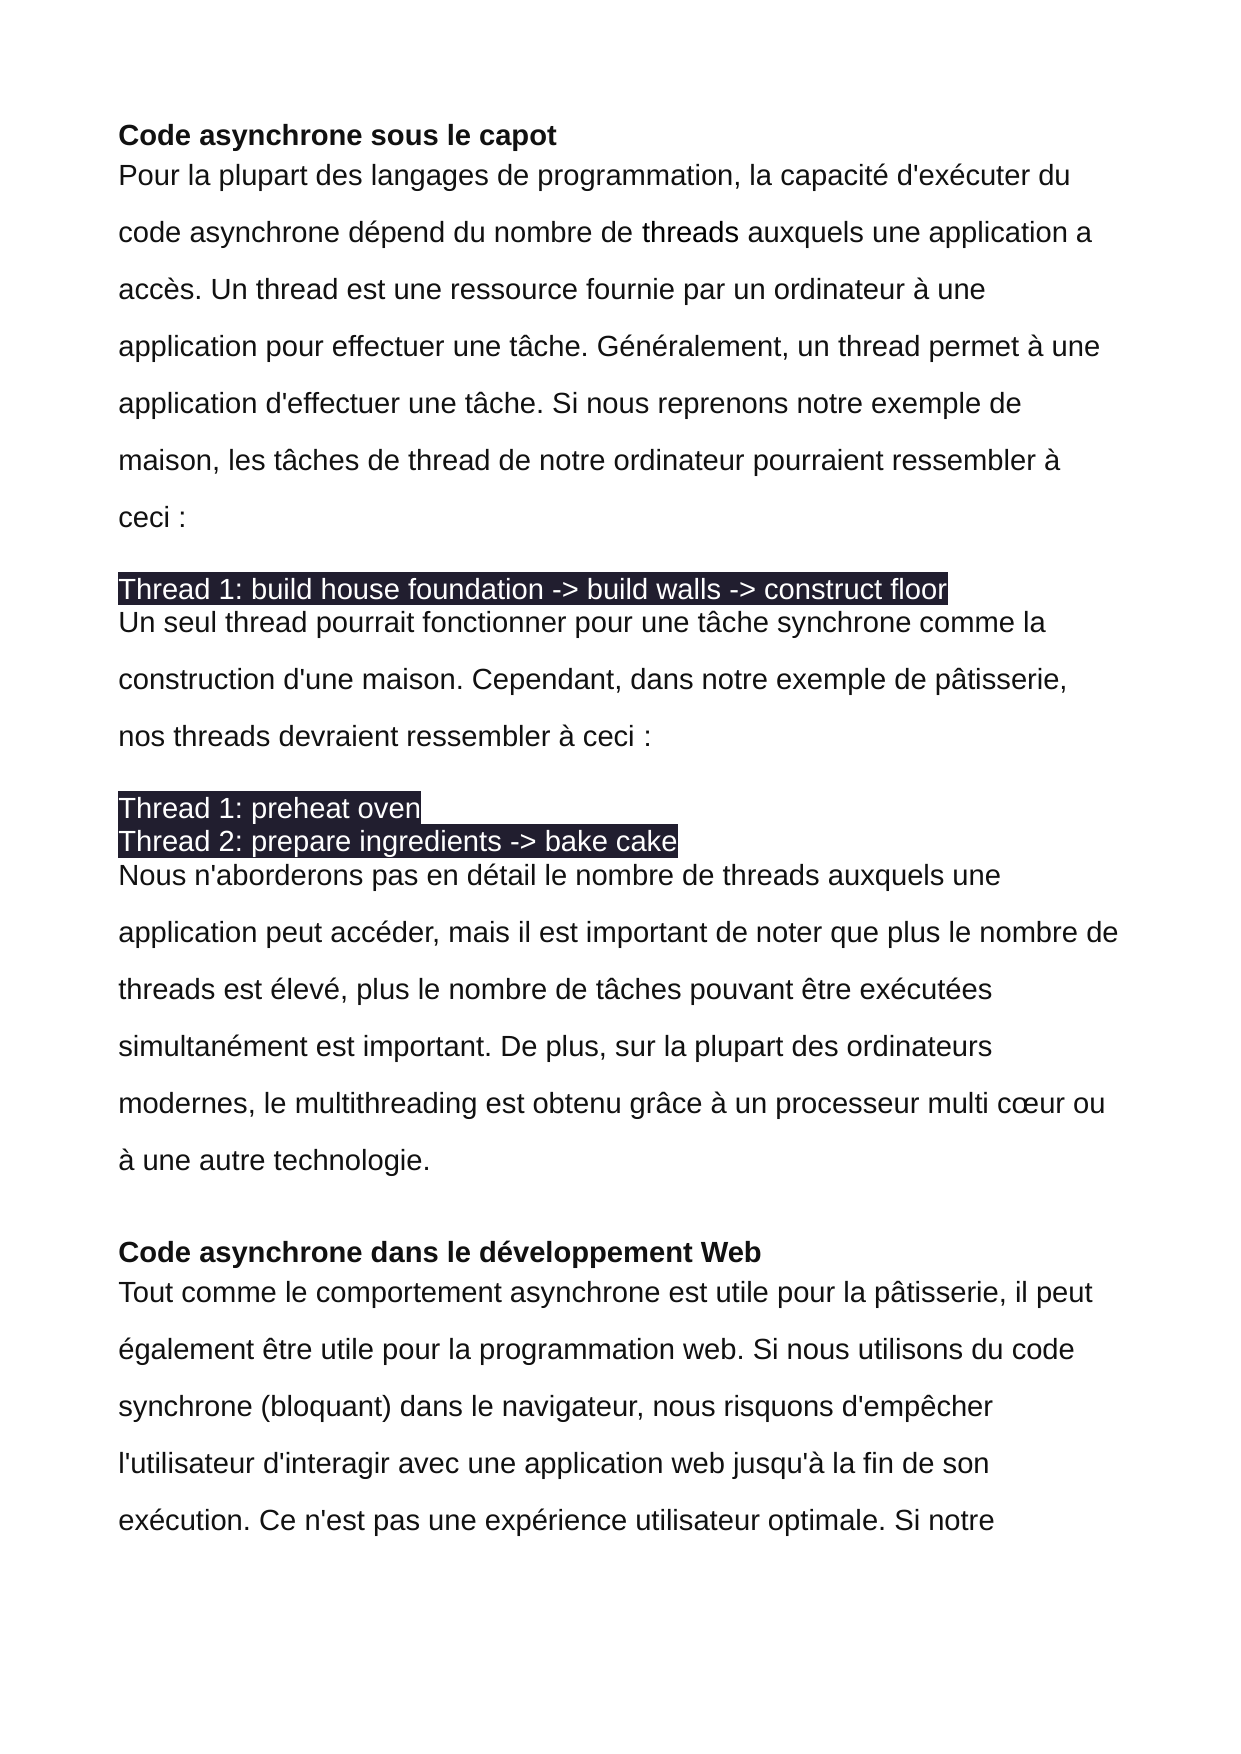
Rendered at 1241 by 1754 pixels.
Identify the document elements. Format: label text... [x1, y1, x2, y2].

text Thread 1: preheat oven [118, 791, 1122, 824]
text Tout comme le comportement asynchrone est utile pour la pâtisserie, il peut également être utile pour la programmation web. Si nous utilisons du code synchrone (bloquant) dans le navigateur, nous risquons d'empêcher l'utilisateur d'interagir avec une application web jusqu'à la fin de son exécution. Ce n'est pas une expérience utilisateur optimale. Si notre [118, 1275, 1122, 1537]
text Nous n'aborderons pas en détail le nombre de threads auxquels une application peut accéder, mais il est important de noter que plus le nombre de threads est élevé, plus le nombre de tâches pouvant être exécutées simultanément est important. De plus, sur la plupart des ordinateurs modernes, le multithreading est obtenu grâce à un processeur multi cœur ou à une autre technologie. [118, 858, 1122, 1176]
subtitle Code asynchrone sous le capot [118, 118, 1122, 152]
text Thread 1: build house foundation -> build walls -> construct floor [118, 572, 1122, 605]
text Un seul thread pourrait fonctionner pour une tâche synchrone comme la construction d'une maison. Cependant, dans notre exemple de pâtisserie, nos threads devraient ressembler à ceci : [118, 605, 1122, 753]
text Pour la plupart des langages de programmation, la capacité d'exécuter du code asynchrone dépend du nombre de threads auxquels une application a accès. Un thread est une ressource fournie par un ordinateur à une application pour effectuer une tâche. Généralement, un thread permet à une application d'effectuer une tâche. Si nous reprenons notre exemple de maison, les tâches de thread de notre ordinateur pourraient ressembler à ceci : [118, 158, 1122, 534]
subtitle Code asynchrone dans le développement Web [118, 1235, 1122, 1269]
text Thread 2: prepare ingredients -> bake cake [118, 824, 1122, 858]
